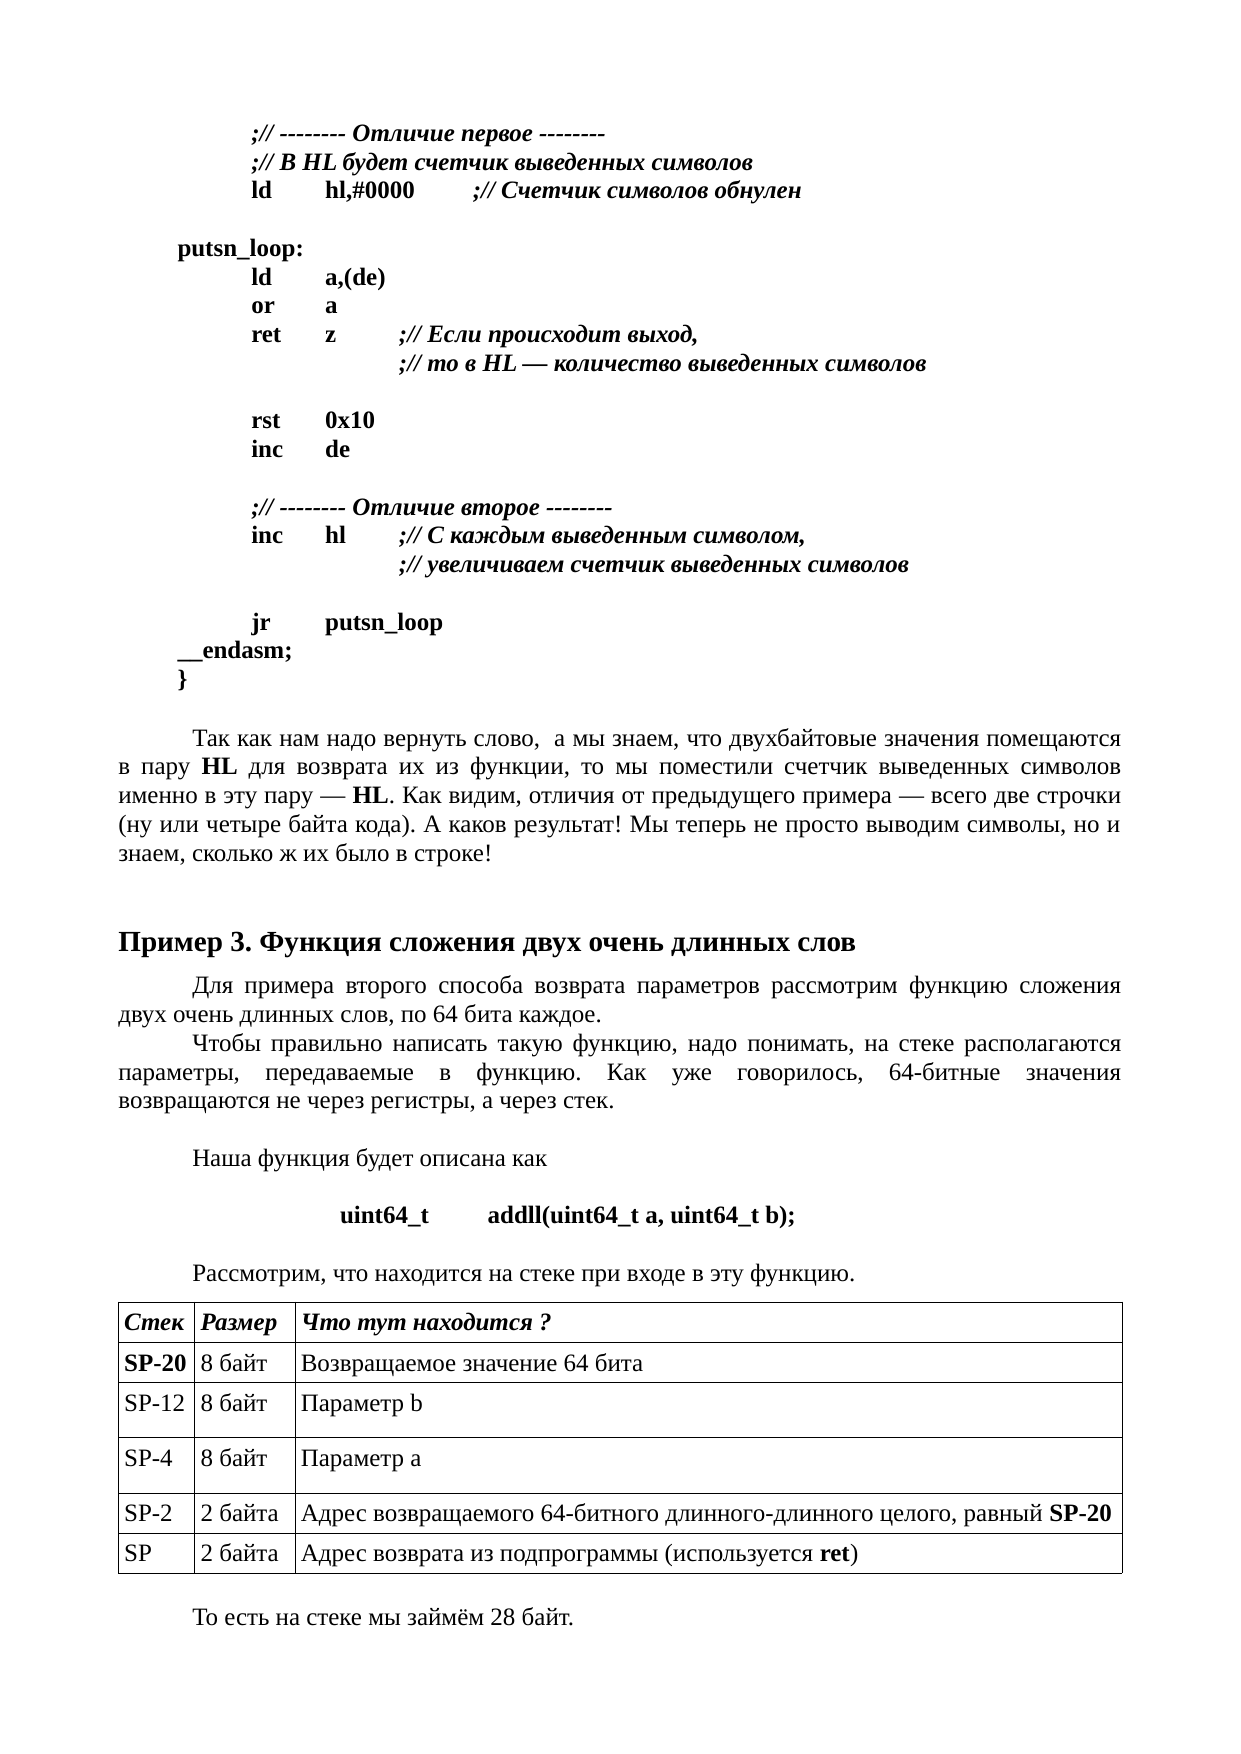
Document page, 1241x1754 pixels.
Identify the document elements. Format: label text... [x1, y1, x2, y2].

text Чтобы правильно написать такую функцию, надо понимать, на стеке располагаются параметры, передаваемые в функцию. Как уже говорилось, 64-битные значения возвращаются не через регистры, а через стек. [118, 1028, 1122, 1114]
table_header Стек [119, 1303, 194, 1342]
text uint64_t addll(uint64_t a, uint64_t b); [118, 1201, 1122, 1229]
subtitle Пример 3. Функция сложения двух очень длинных слов [118, 924, 1122, 958]
text or a [177, 291, 945, 319]
table_cell 2 байта [195, 1534, 295, 1573]
text То есть на стеке мы займём 28 байт. [118, 1602, 1122, 1631]
text } [177, 664, 945, 693]
table_cell Адрес возвращаемого 64-битного длинного-длинного целого, равный SP-20 [296, 1494, 1122, 1533]
table_cell SP-4 [119, 1438, 194, 1492]
table_cell SP [119, 1534, 194, 1573]
text Для примера второго способа возврата параметров рассмотрим функцию сложения двух очень длинных слов, по 64 бита каждое. [118, 971, 1122, 1028]
table_cell SP-12 [119, 1383, 194, 1437]
table_cell Возвращаемое значение 64 бита [296, 1343, 1122, 1382]
table_cell 2 байта [195, 1494, 295, 1533]
table_cell 8 байт [195, 1383, 295, 1437]
text putsn_loop: [177, 233, 945, 262]
text Так как нам надо вернуть слово, а мы знаем, что двухбайтовые значения помещаются в пару HL для возврата их из функции, то мы поместили счетчик выведенных символов именно в эту пару — HL. Как видим, отличия от предыдущего примера — всего две строчки (ну или четыре байта кода). А каков результат! Мы теперь не просто выводим символы, но и знаем, сколько ж их было в строке! [118, 723, 1122, 866]
text jr putsn_loop [177, 607, 945, 636]
text __endasm; [177, 636, 945, 664]
table_header Что тут находится ? [296, 1303, 1122, 1342]
text rst 0x10 [177, 406, 945, 434]
table_header Размер [195, 1303, 295, 1342]
table_cell Параметр a [296, 1438, 1122, 1492]
table_cell SP-2 [119, 1494, 194, 1533]
text ;// -------- Отличие второе -------- [177, 492, 945, 521]
text ret z ;// Если происходит выход, [177, 319, 945, 348]
text ;// В HL будет счетчик выведенных символов [177, 147, 945, 176]
text ld a,(de) [177, 262, 945, 291]
text ld hl,#0000 ;// Счетчик символов обнулен [177, 176, 945, 204]
text inc hl ;// С каждым выведенным символом, [177, 521, 945, 549]
table_cell 8 байт [195, 1343, 295, 1382]
text Рассмотрим, что находится на стеке при входе в эту функцию. [118, 1258, 1122, 1287]
table_cell Параметр b [296, 1383, 1122, 1437]
text ;// то в HL — количество выведенных символов [177, 348, 945, 377]
table_cell 8 байт [195, 1438, 295, 1492]
text Наша функция будет описана как [118, 1143, 1122, 1172]
text ;// увеличиваем счетчик выведенных символов [177, 549, 945, 578]
text ;// -------- Отличие первое -------- [177, 118, 945, 147]
text inc de [177, 434, 945, 463]
table_cell Адрес возврата из подпрограммы (используется ret) [296, 1534, 1122, 1573]
table_cell SP-20 [119, 1343, 194, 1382]
